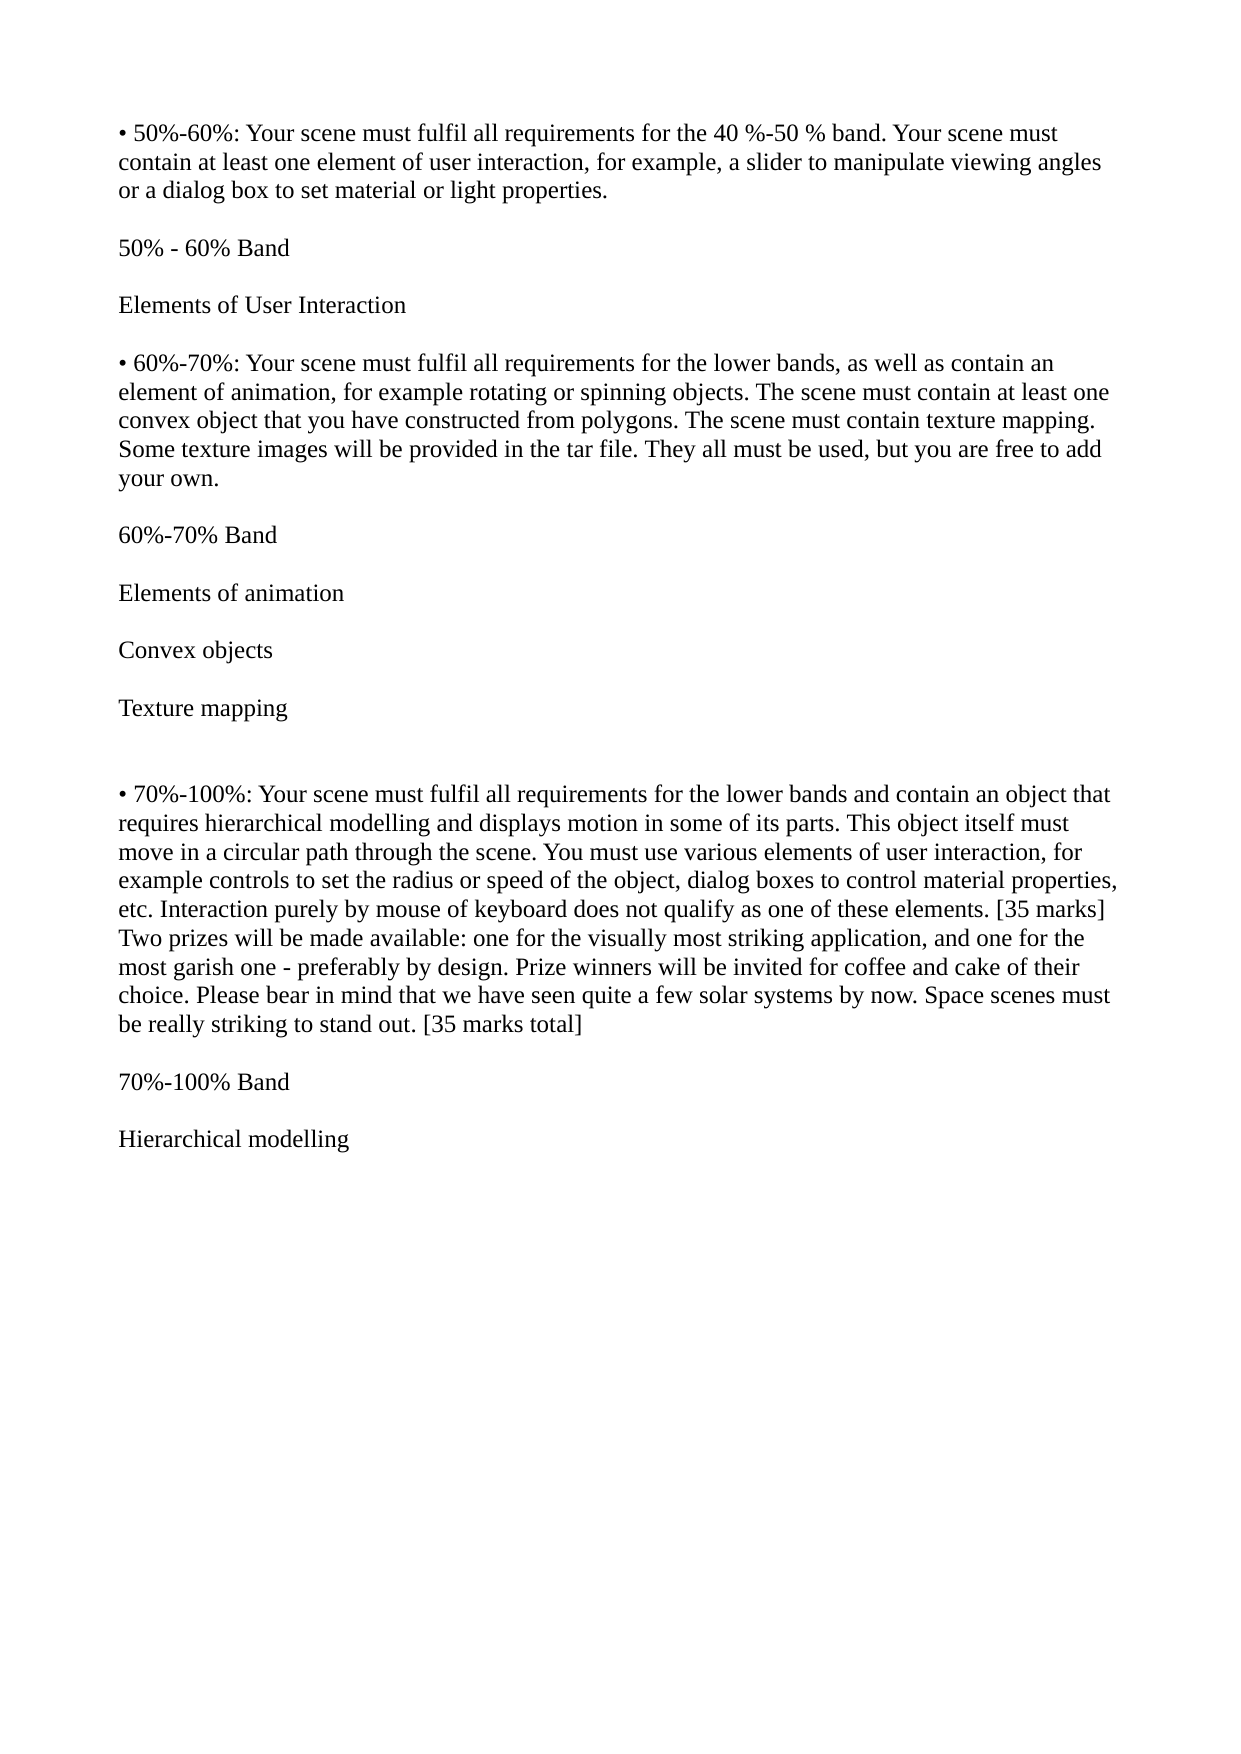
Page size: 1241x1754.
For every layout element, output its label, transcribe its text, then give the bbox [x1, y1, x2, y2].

text Elements of animation [118, 578, 1122, 607]
text Convex objects [118, 636, 1122, 664]
text 60%-70% Band [118, 521, 1122, 549]
text • 60%-70%: Your scene must fulfil all requirements for the lower bands, as well as contain an element of animation, for example rotating or spinning objects. The scene must contain at least one convex object that you have constructed from polygons. The scene must contain texture mapping. Some texture images will be provided in the tar file. They all must be used, but you are free to add your own. [118, 348, 1122, 492]
text Elements of User Interaction [118, 291, 1122, 319]
text 50% - 60% Band [118, 233, 1122, 262]
text • 50%-60%: Your scene must fulfil all requirements for the 40 %-50 % band. Your scene must contain at least one element of user interaction, for example, a slider to manipulate viewing angles or a dialog box to set material or light properties. [118, 118, 1122, 204]
text Texture mapping [118, 693, 1122, 722]
text Hierarchical modelling [118, 1124, 1122, 1153]
text 70%-100% Band [118, 1067, 1122, 1096]
text • 70%-100%: Your scene must fulfil all requirements for the lower bands and contain an object that requires hierarchical modelling and displays motion in some of its parts. This object itself must move in a circular path through the scene. You must use various elements of user interaction, for example controls to set the radius or speed of the object, dialog boxes to control material properties, etc. Interaction purely by mouse of keyboard does not qualify as one of these elements. [35 marks] Two prizes will be made available: one for the visually most striking application, and one for the most garish one - preferably by design. Prize winners will be invited for coffee and cake of their choice. Please bear in mind that we have seen quite a few solar systems by now. Space scenes must be really striking to stand out. [35 marks total] [118, 779, 1122, 1038]
